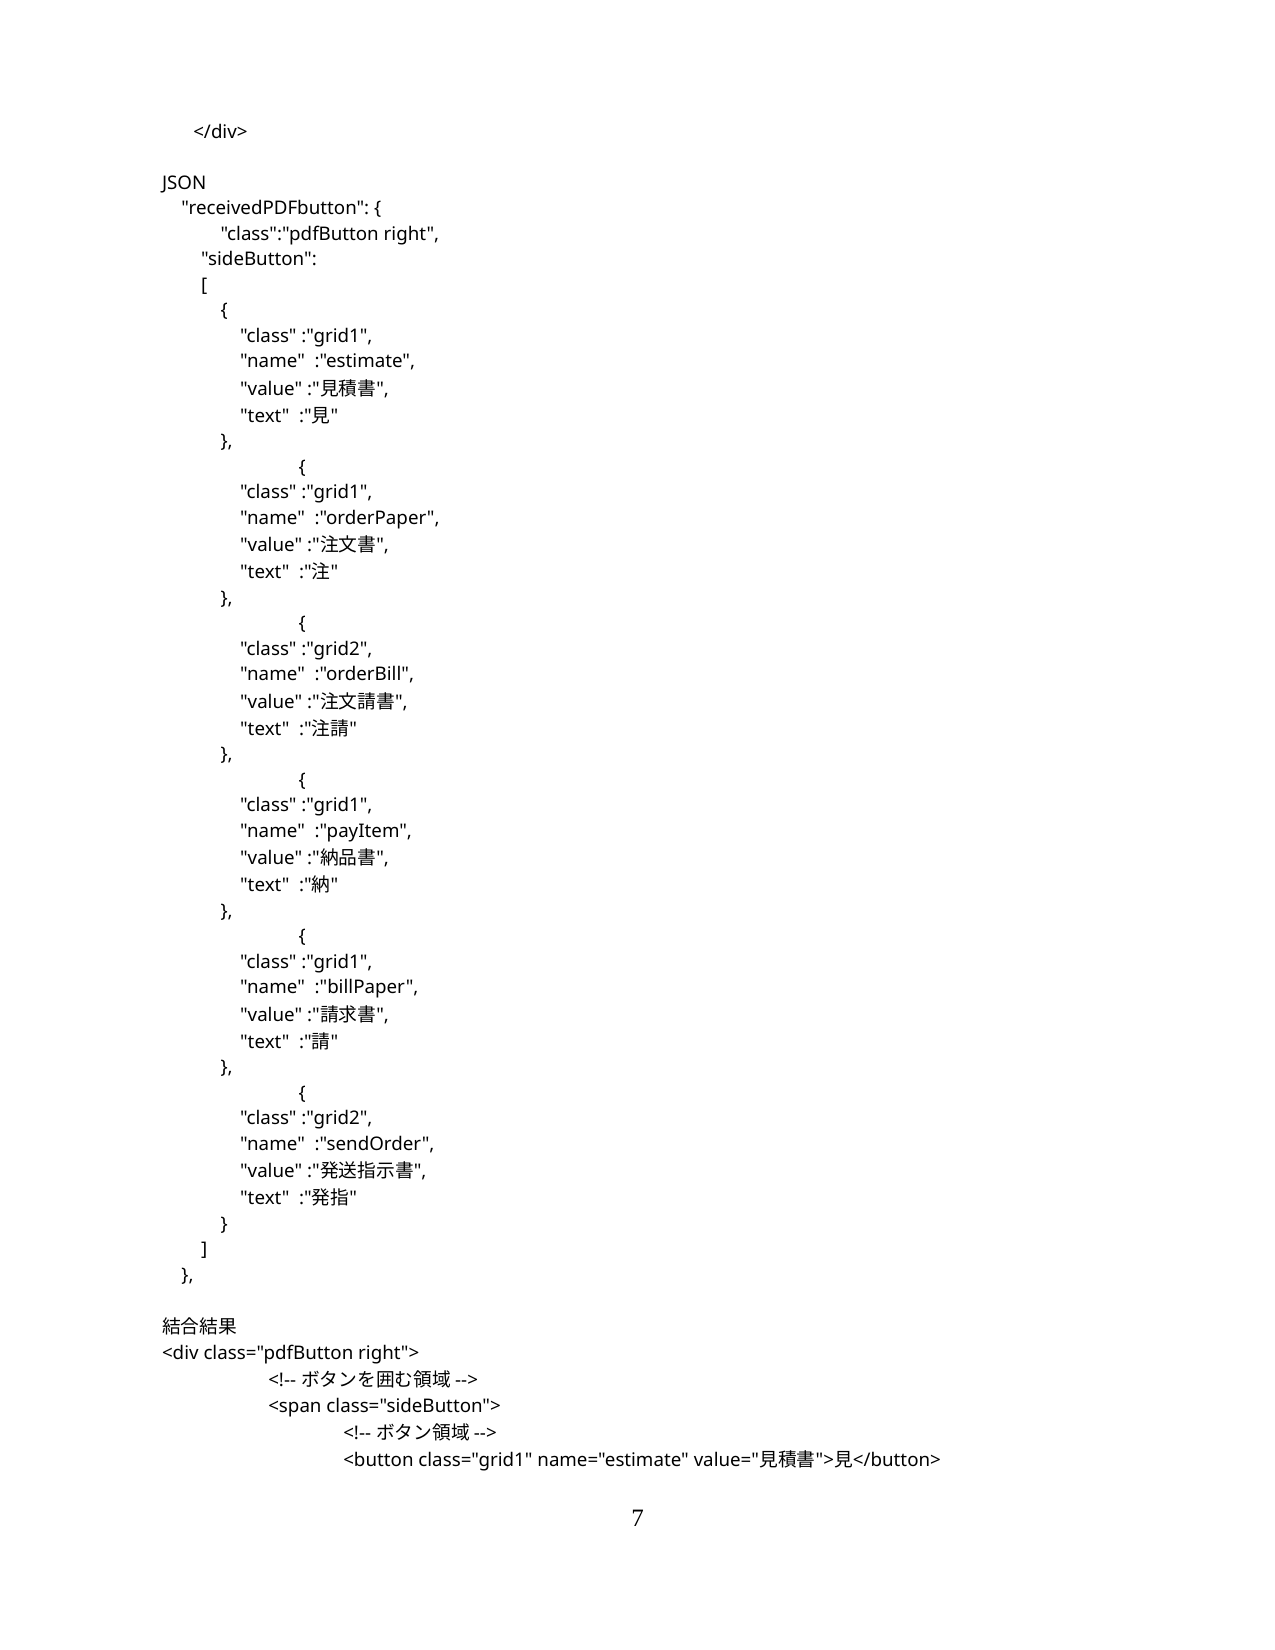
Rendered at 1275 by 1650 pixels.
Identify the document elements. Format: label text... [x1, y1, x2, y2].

text [ [140, 271, 1157, 297]
text <!-- ボタンを囲む領域 --> [140, 1365, 1157, 1392]
text "class" :"grid1", [140, 948, 1157, 974]
text "value" :"納品書", [140, 843, 1157, 870]
text JSON [140, 169, 1157, 195]
text "text" :"請" [140, 1026, 1157, 1053]
text { [140, 1079, 1157, 1104]
text { [140, 297, 1157, 322]
text }, [140, 428, 1157, 453]
text { [140, 610, 1157, 635]
text } [140, 1210, 1157, 1236]
text }, [140, 1261, 1157, 1287]
text "value" :"注文書", [140, 530, 1157, 557]
text }, [140, 584, 1157, 610]
text }, [140, 1053, 1157, 1079]
text { [140, 766, 1157, 792]
text "sideButton": [140, 246, 1157, 271]
text "class" :"grid2", [140, 635, 1157, 661]
text "text" :"発指" [140, 1183, 1157, 1210]
text }, [140, 741, 1157, 766]
text "value" :"請求書", [140, 999, 1157, 1026]
text "class" :"grid1", [140, 479, 1157, 504]
text <button class="grid1" name="estimate" value="見積書">見</button> [140, 1445, 1157, 1472]
text ] [140, 1236, 1157, 1261]
text "name" :"sendOrder", [140, 1130, 1157, 1156]
text "value" :"注文請書", [140, 686, 1157, 713]
text "class" :"grid1", [140, 792, 1157, 817]
text <span class="sideButton"> [140, 1392, 1157, 1417]
text "class":"pdfButton right", [140, 220, 1157, 246]
text <!-- ボタン領域 --> [140, 1417, 1157, 1445]
text "class" :"grid2", [140, 1104, 1157, 1130]
text "text" :"見" [140, 401, 1157, 428]
text "name" :"orderBill", [140, 661, 1157, 686]
text </div> [140, 118, 1157, 144]
text "receivedPDFbutton": { [140, 195, 1157, 220]
text "text" :"注" [140, 557, 1157, 584]
text "name" :"orderPaper", [140, 504, 1157, 530]
text <div class="pdfButton right"> [140, 1339, 1157, 1365]
text 結合結果 [140, 1312, 1157, 1339]
text }, [140, 897, 1157, 923]
text { [140, 453, 1157, 479]
text "value" :"発送指示書", [140, 1156, 1157, 1183]
text "name" :"estimate", [140, 348, 1157, 373]
text "text" :"注請" [140, 713, 1157, 741]
text "class" :"grid1", [140, 322, 1157, 348]
text "name" :"billPaper", [140, 974, 1157, 999]
text "text" :"納" [140, 870, 1157, 897]
text "name" :"payItem", [140, 817, 1157, 843]
text { [140, 923, 1157, 948]
text "value" :"見積書", [140, 373, 1157, 401]
